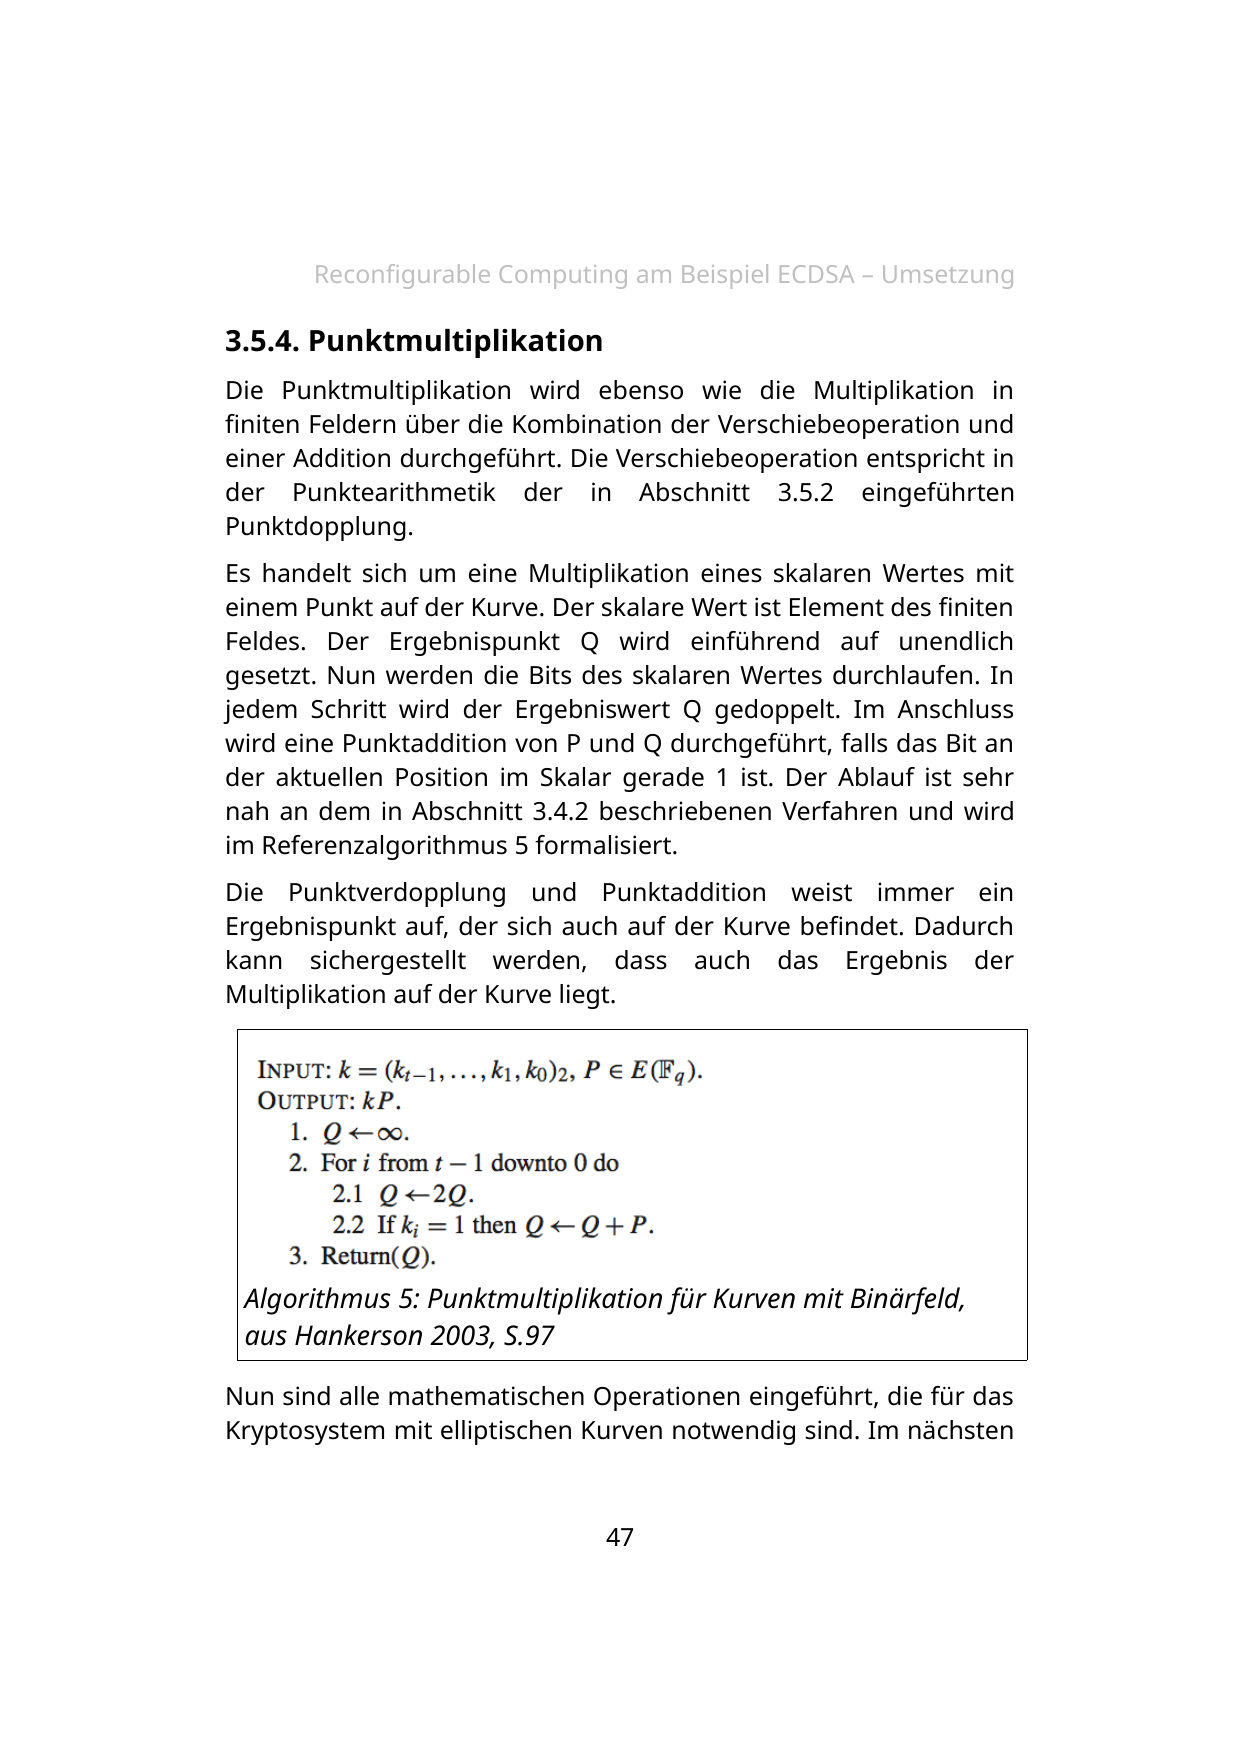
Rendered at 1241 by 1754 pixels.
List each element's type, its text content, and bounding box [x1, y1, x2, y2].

subtitle Punktmultiplikation [225, 320, 1015, 360]
picture [251, 1056, 1010, 1272]
text Nun sind alle mathematischen Operationen eingeführt, die für das Kryptosystem mit elliptischen Kurven notwendig sind. Im nächsten [225, 1379, 1015, 1447]
text Die Punktverdopplung und Punktaddition weist immer ein Ergebnispunkt auf, der sich auch auf der Kurve befindet. Dadurch kann sichergestellt werden, dass auch das Ergebnis der Multiplikation auf der Kurve liegt. [225, 874, 1015, 1011]
text Algorithmus 5: Punktmultiplikation für Kurven mit Binärfeld, aus Hankerson 2003, S.97 [244, 1049, 1019, 1353]
text Es handelt sich um eine Multiplikation eines skalaren Wertes mit einem Punkt auf der Kurve. Der skalare Wert ist Element des finiten Feldes. Der Ergebnispunkt Q wird einführend auf unendlich gesetzt. Nun werden die Bits des skalaren Wertes durchlaufen. In jedem Schritt wird der Ergebniswert Q gedoppelt. Im Anschluss wird eine Punktaddition von P und Q durchgeführt, falls das Bit an der aktuellen Position im Skalar gerade 1 ist. Der Ablauf ist sehr nah an dem in Abschnitt 3.4.2 beschriebenen Verfahren und wird im Referenzalgorithmus 5 formalisiert. [225, 555, 1015, 862]
text Die Punktmultiplikation wird ebenso wie die Multiplikation in finiten Feldern über die Kombination der Verschiebeoperation und einer Addition durchgeführt. Die Verschiebeoperation entspricht in der Punktearithmetik der in Abschnitt 3.5.2 eingeführten Punktdopplung. [225, 372, 1015, 543]
